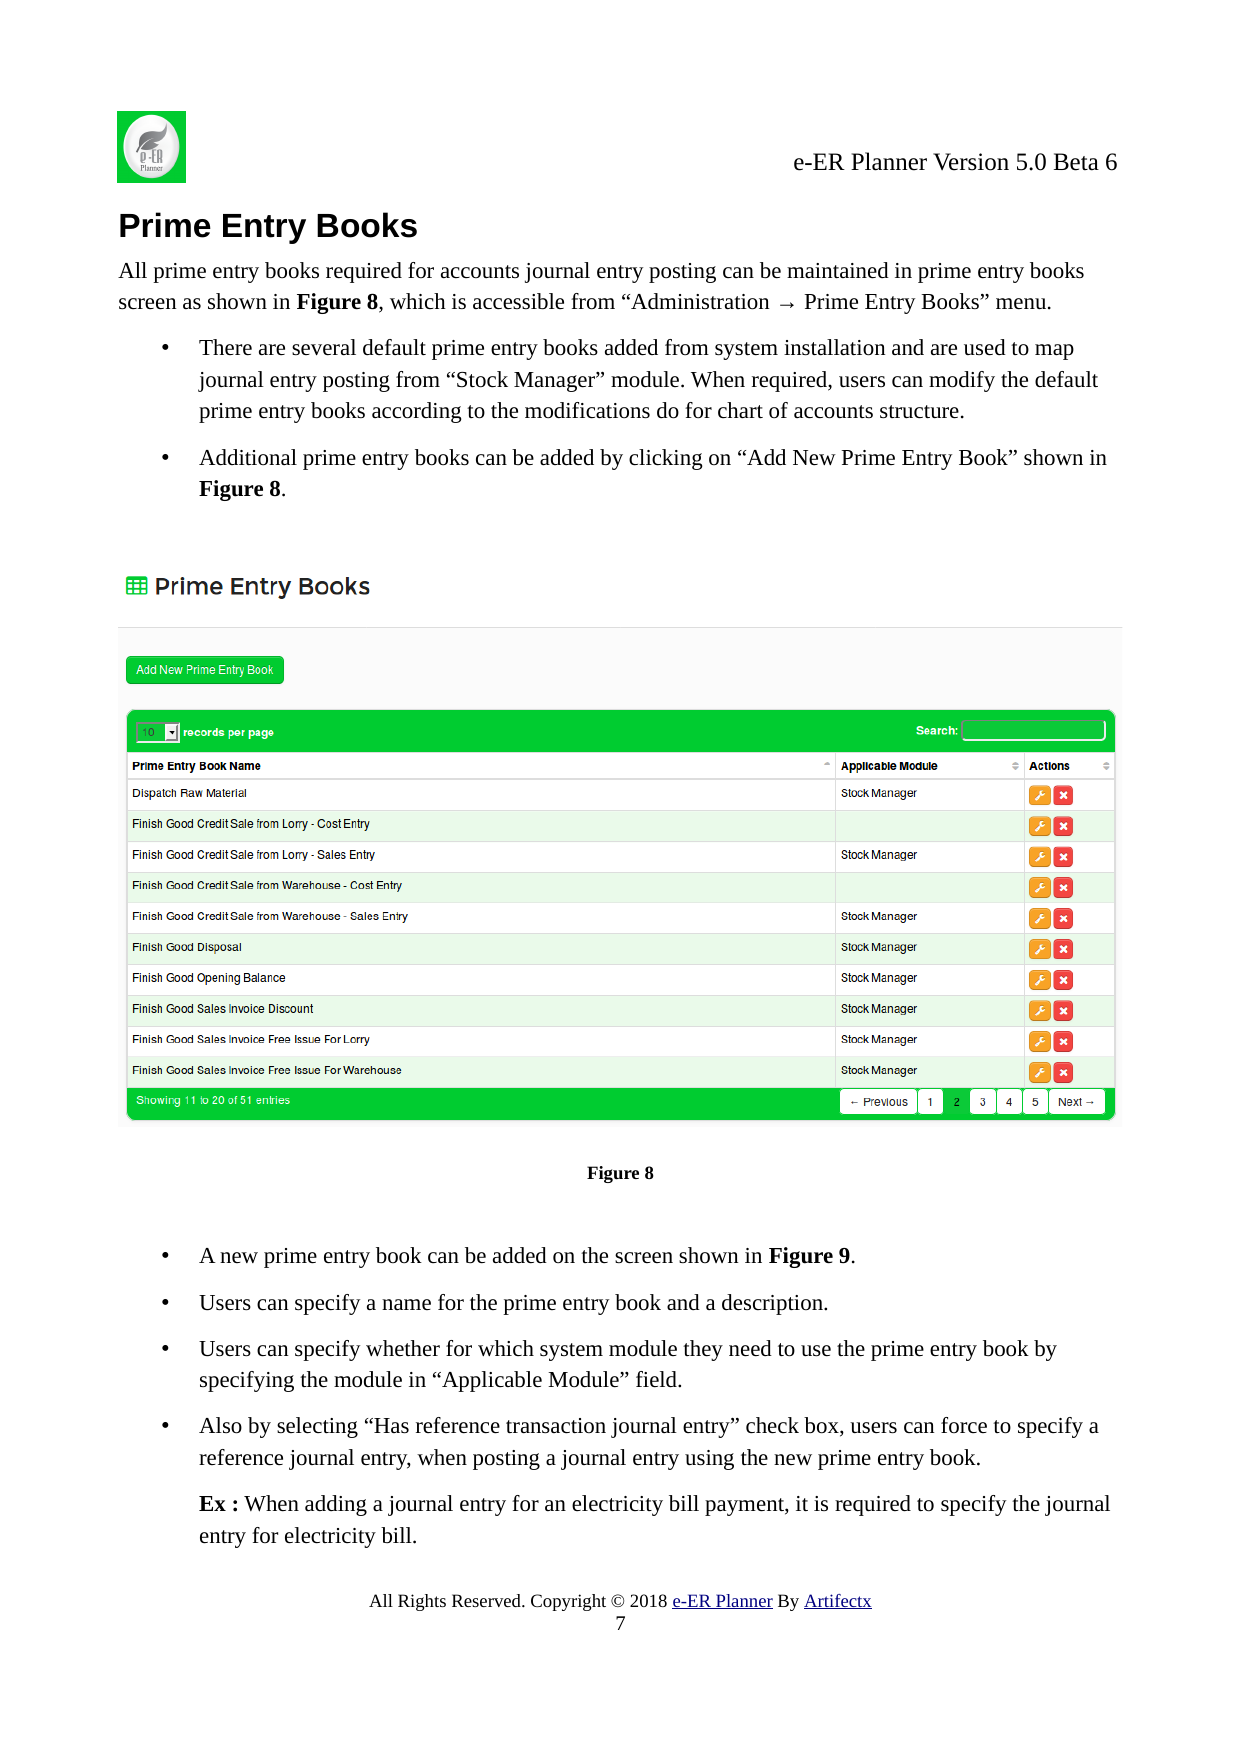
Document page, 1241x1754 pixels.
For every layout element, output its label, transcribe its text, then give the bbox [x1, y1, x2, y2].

list There are several default prime entry books added from system installation and are used to map journal entry posting from “Stock Manager” module. When required, users can modify the default prime entry books according to the modifications do for chart of accounts structure. [161, 334, 1122, 424]
picture [118, 567, 1123, 1127]
text All prime entry books required for accounts journal entry posting can be maintained in prime entry books screen as shown in Figure 8, which is accessible from “Administration → Prime Entry Books” menu. [118, 257, 1122, 315]
list Users can specify whether for which system module they need to use the prime entry book by specifying the module in “Applicable Module” field. [161, 1335, 1122, 1393]
list Also by selecting “Has reference transaction journal entry” check box, users can force to specify a reference journal entry, when posting a journal entry using the new prime entry book. [161, 1412, 1122, 1470]
list Ex : When adding a journal entry for an electricity bill payment, it is required to specify the journal entry for electricity bill. [161, 1490, 1122, 1548]
text Figure 8 [118, 1162, 1122, 1183]
list Additional prime entry books can be added by clicking on “Add New Prime Entry Book” shown in Figure 8. [161, 444, 1122, 502]
subtitle Prime Entry Books [118, 206, 1122, 244]
list A new prime entry book can be added on the screen shown in Figure 9. [161, 1242, 1122, 1269]
picture [117, 111, 186, 183]
list Users can specify a name for the prime entry book and a description. [161, 1288, 1122, 1315]
